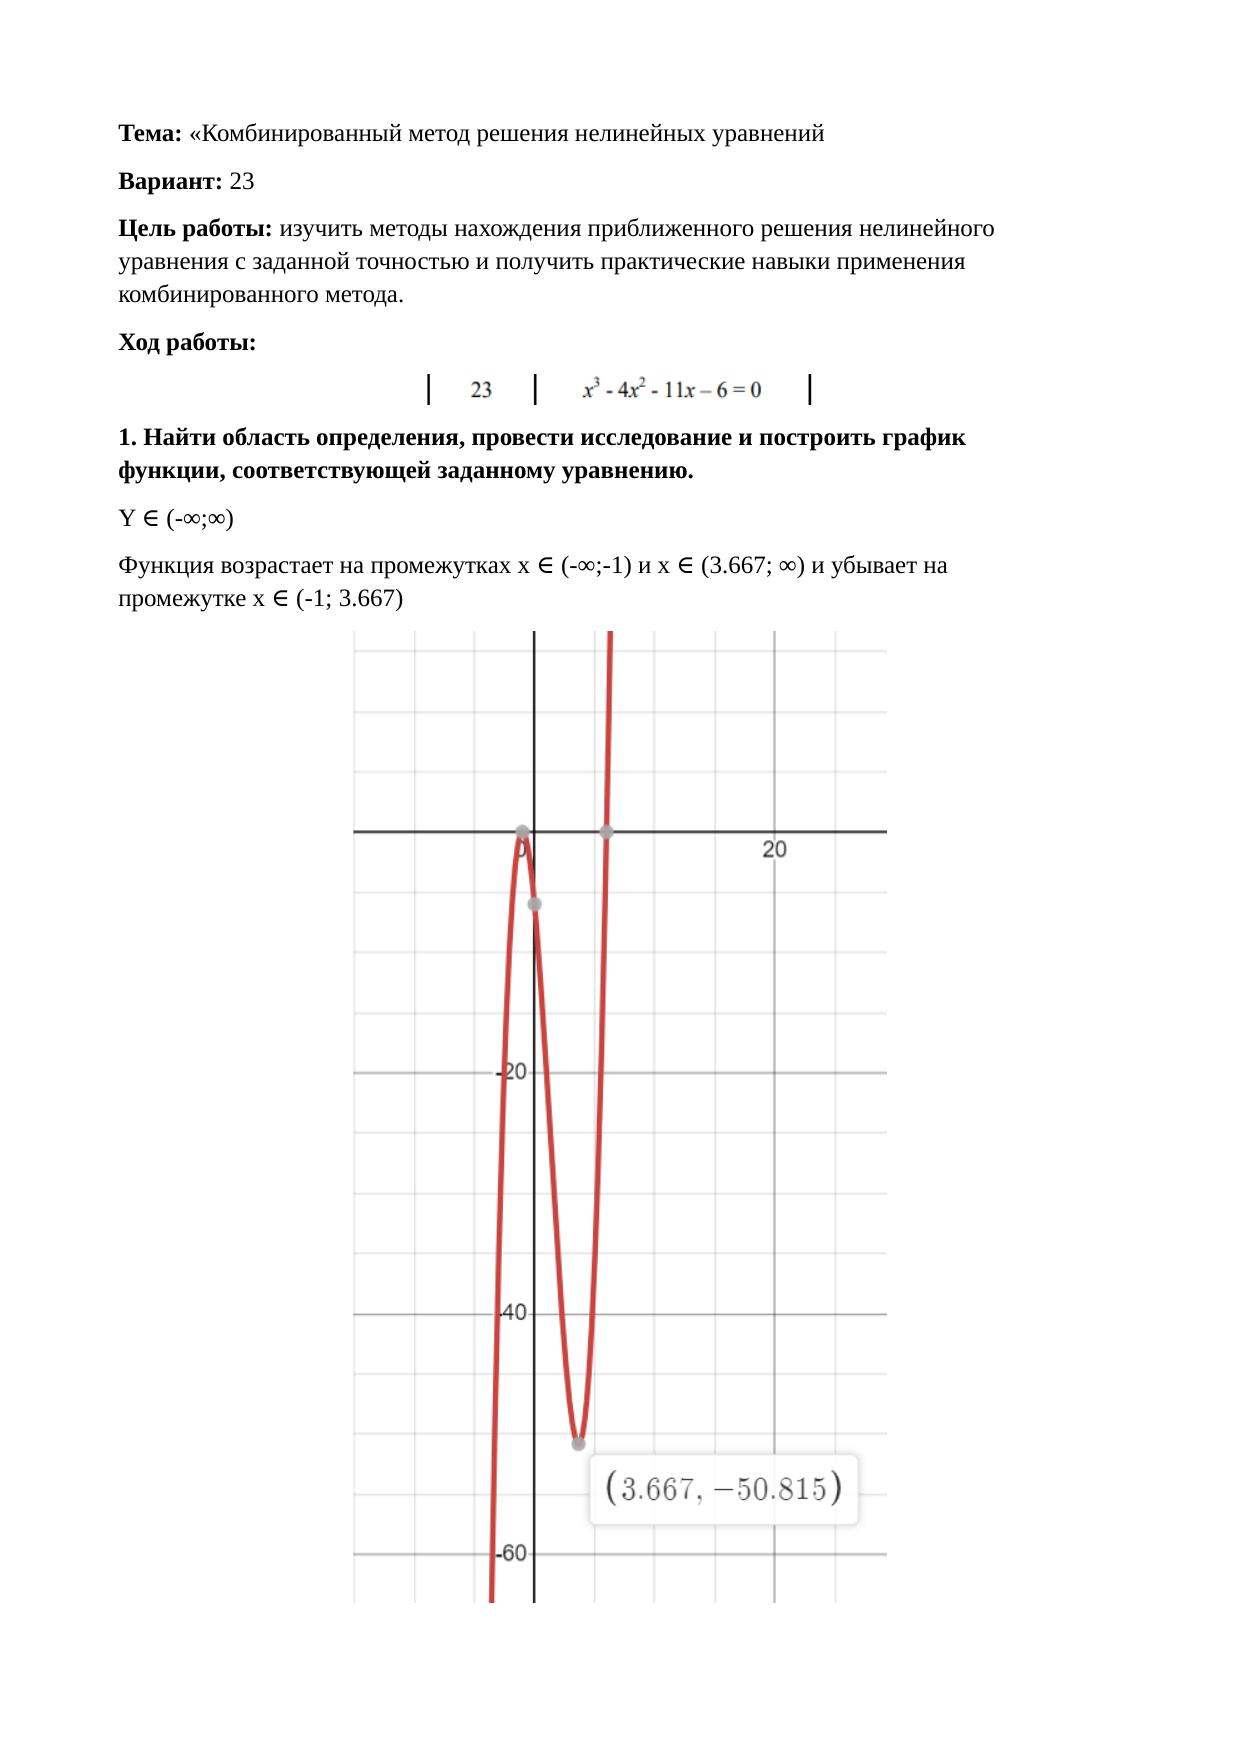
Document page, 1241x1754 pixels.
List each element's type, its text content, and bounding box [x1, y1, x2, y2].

text 1. Найти область определения, провести исследование и построить график функции, соответствующей заданному уравнению. [118, 422, 1017, 484]
picture [425, 374, 815, 405]
text Y ∈ (-∞;∞) [118, 503, 1017, 532]
picture [353, 631, 887, 1603]
text Вариант: 23 [118, 166, 1017, 194]
text Цель работы: изучить методы нахождения приближенного решения нелинейного уравнения с заданной точностью и получить практические навыки применения комбинированного метода. [118, 213, 1017, 308]
text Функция возрастает на промежутках x ∈ (-∞;-1) и x ∈ (3.667; ∞) и убывает на промежутке x ∈ (-1; 3.667) [118, 550, 1017, 612]
text Тема: «Комбинированный метод решения нелинейных уравнений [118, 118, 1017, 147]
text Ход работы: [118, 327, 1017, 356]
